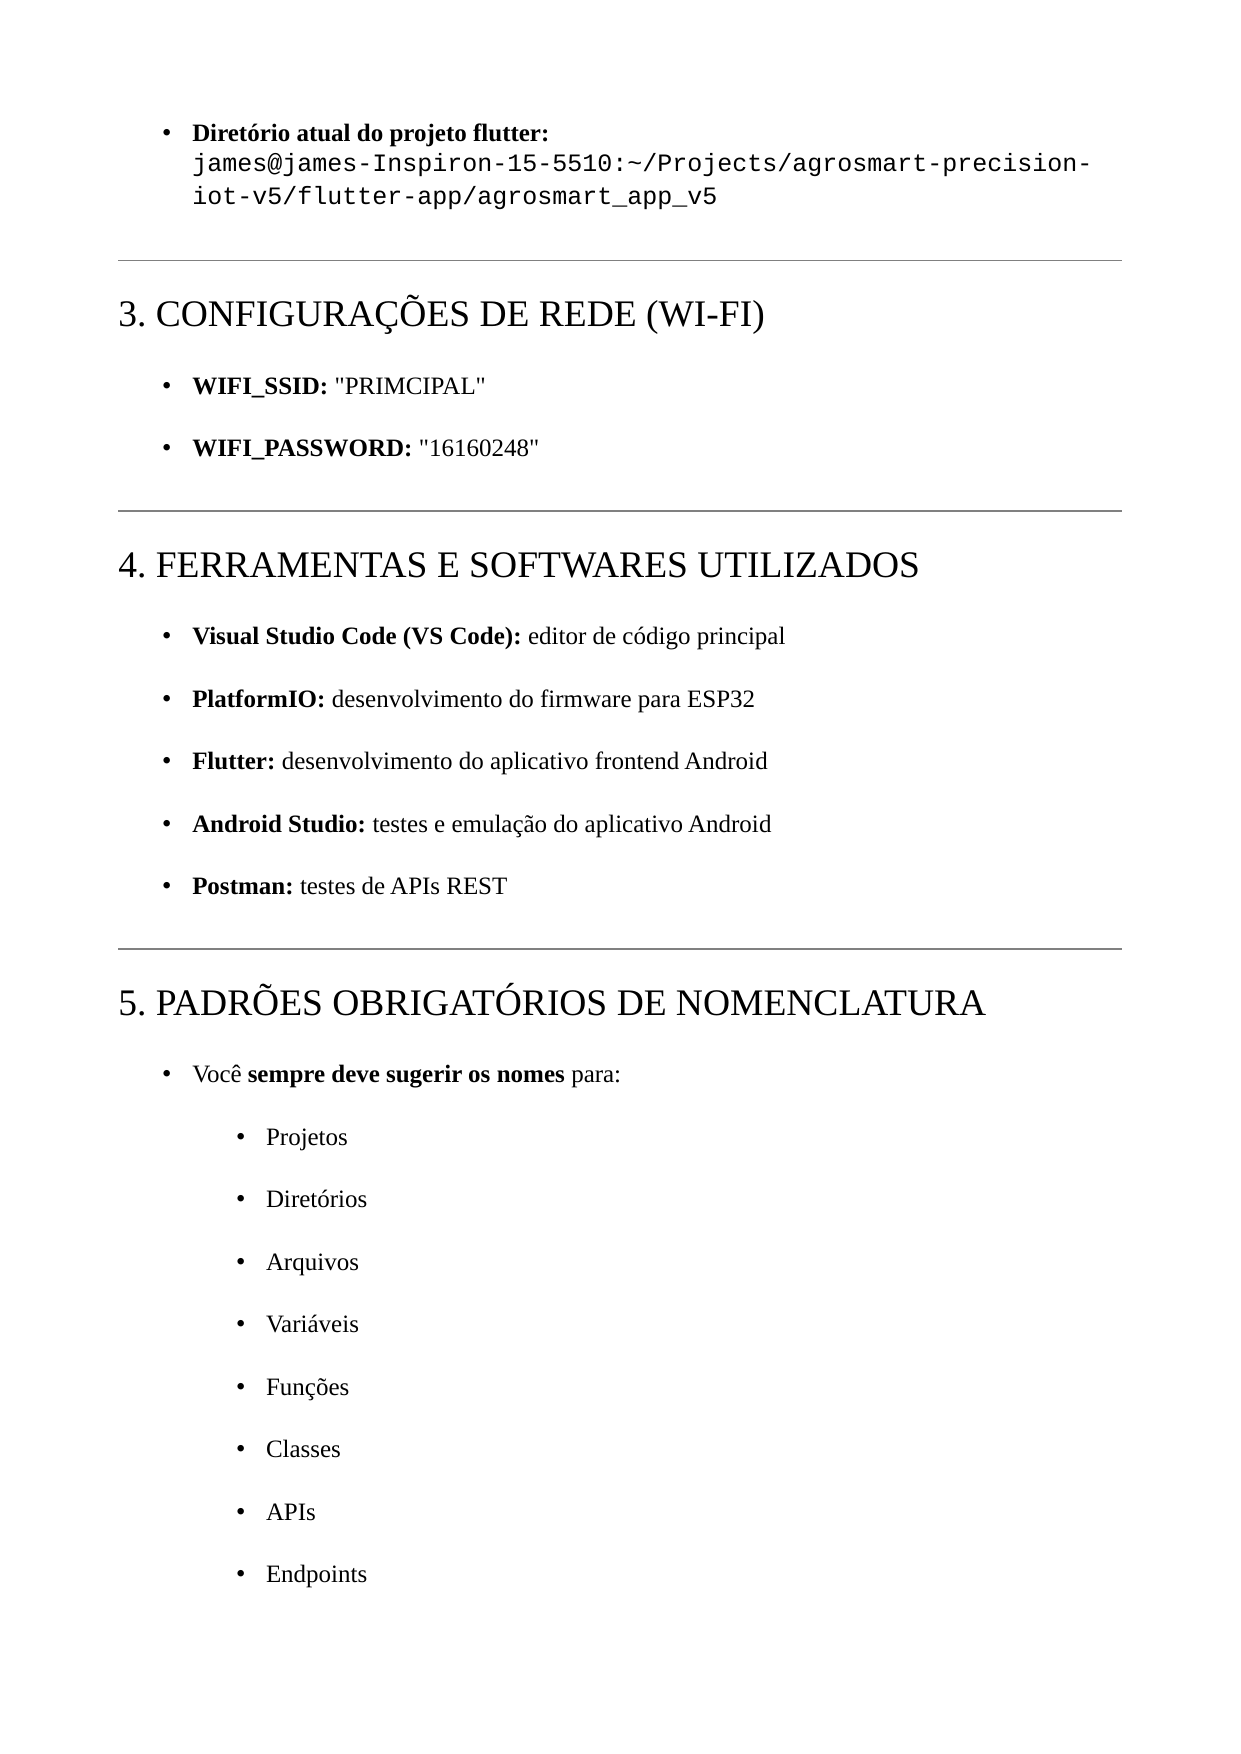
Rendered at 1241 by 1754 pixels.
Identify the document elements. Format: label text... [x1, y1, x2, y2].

list Variáveis [236, 1309, 1122, 1338]
list Funções [236, 1372, 1122, 1401]
list APIs [236, 1497, 1122, 1526]
list Android Studio: testes e emulação do aplicativo Android [162, 809, 1122, 838]
subtitle 3. CONFIGURAÇÕES DE REDE (WI-FI) [118, 292, 1122, 335]
list WIFI_SSID: "PRIMCIPAL" [162, 371, 1122, 400]
list Você sempre deve sugerir os nomes para: [162, 1059, 1122, 1088]
list WIFI_PASSWORD: "16160248" [162, 433, 1122, 462]
subtitle 5. PADRÕES OBRIGATÓRIOS DE NOMENCLATURA [118, 980, 1122, 1023]
list PlatformIO: desenvolvimento do firmware para ESP32 [162, 684, 1122, 713]
list Arquivos [236, 1247, 1122, 1276]
list Endpoints [236, 1559, 1122, 1588]
list Projetos [236, 1122, 1122, 1151]
list Diretório atual do projeto flutter: james@james-Inspiron-15-5510:~/Projects/agrosmart-precision-iot-v5/flutter-app/agrosmart_app_v5 [162, 118, 1122, 212]
subtitle 4. FERRAMENTAS E SOFTWARES UTILIZADOS [118, 542, 1122, 585]
list Flutter: desenvolvimento do aplicativo frontend Android [162, 746, 1122, 775]
list Postman: testes de APIs REST [162, 871, 1122, 900]
list Visual Studio Code (VS Code): editor de código principal [162, 621, 1122, 650]
list Diretórios [236, 1184, 1122, 1213]
list Classes [236, 1434, 1122, 1463]
